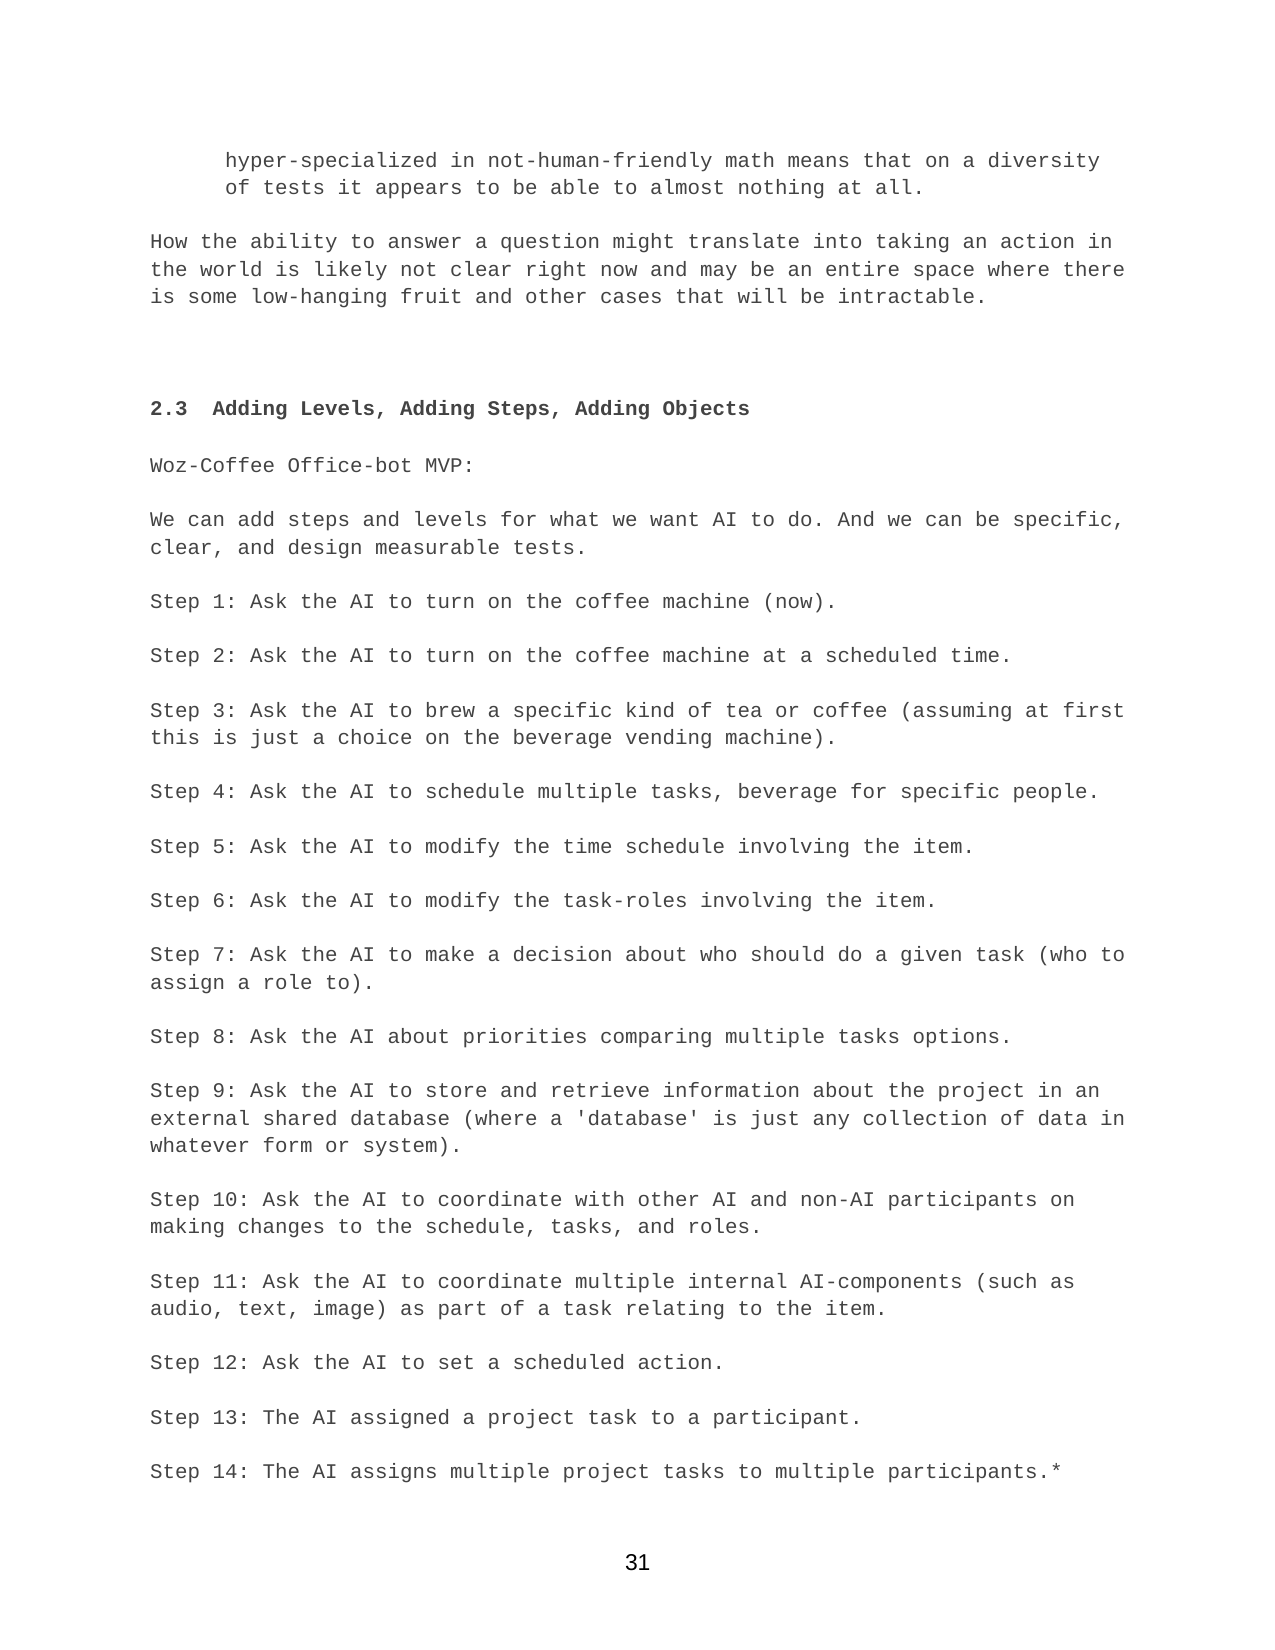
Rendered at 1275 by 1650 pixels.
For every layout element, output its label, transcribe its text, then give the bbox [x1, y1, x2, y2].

text 2.3 Adding Levels, Adding Steps, Adding Objects [150, 398, 1125, 421]
text Step 6: Ask the AI to modify the task-roles involving the item. [150, 890, 1125, 914]
text Step 10: Ask the AI to coordinate with other AI and non-AI participants on making changes to the schedule, tasks, and roles. [150, 1189, 1125, 1240]
text How the ability to answer a question might translate into taking an action in the world is likely not clear right now and may be an entire space where there is some low-hanging fruit and other cases that will be intractable. [150, 232, 1125, 309]
text Step 4: Ask the AI to schedule multiple tasks, beverage for specific people. [150, 781, 1125, 805]
text Step 8: Ask the AI about priorities comparing multiple tasks options. [150, 1026, 1125, 1050]
text Step 11: Ask the AI to coordinate multiple internal AI-components (such as audio, text, image) as part of a task relating to the item. [150, 1271, 1125, 1322]
text Step 12: Ask the AI to set a scheduled action. [150, 1352, 1125, 1376]
text Step 3: Ask the AI to brew a specific kind of tea or coffee (assuming at first this is just a choice on the beverage vending machine). [150, 700, 1125, 751]
text Step 9: Ask the AI to store and retrieve information about the project in an external shared database (where a 'database' is just any collection of data in whatever form or system). [150, 1080, 1125, 1158]
text Step 14: The AI assigns multiple project tasks to multiple participants.* [150, 1461, 1125, 1485]
text Step 13: The AI assigned a project task to a participant. [150, 1407, 1125, 1430]
text Step 1: Ask the AI to turn on the coffee machine (now). [150, 591, 1125, 615]
text Step 2: Ask the AI to turn on the coffee machine at a scheduled time. [150, 645, 1125, 669]
text Woz-Coffee Office-bot MVP: [150, 455, 1125, 479]
text Step 5: Ask the AI to modify the time schedule involving the item. [150, 836, 1125, 859]
text Step 7: Ask the AI to make a decision about who should do a given task (who to assign a role to). [150, 944, 1125, 995]
text We can add steps and levels for what we want AI to do. And we can be specific, clear, and design measurable tests. [150, 509, 1125, 560]
text hyper-specialized in not-human-friendly math means that on a diversity of tests it appears to be able to almost nothing at all. [225, 150, 1125, 201]
